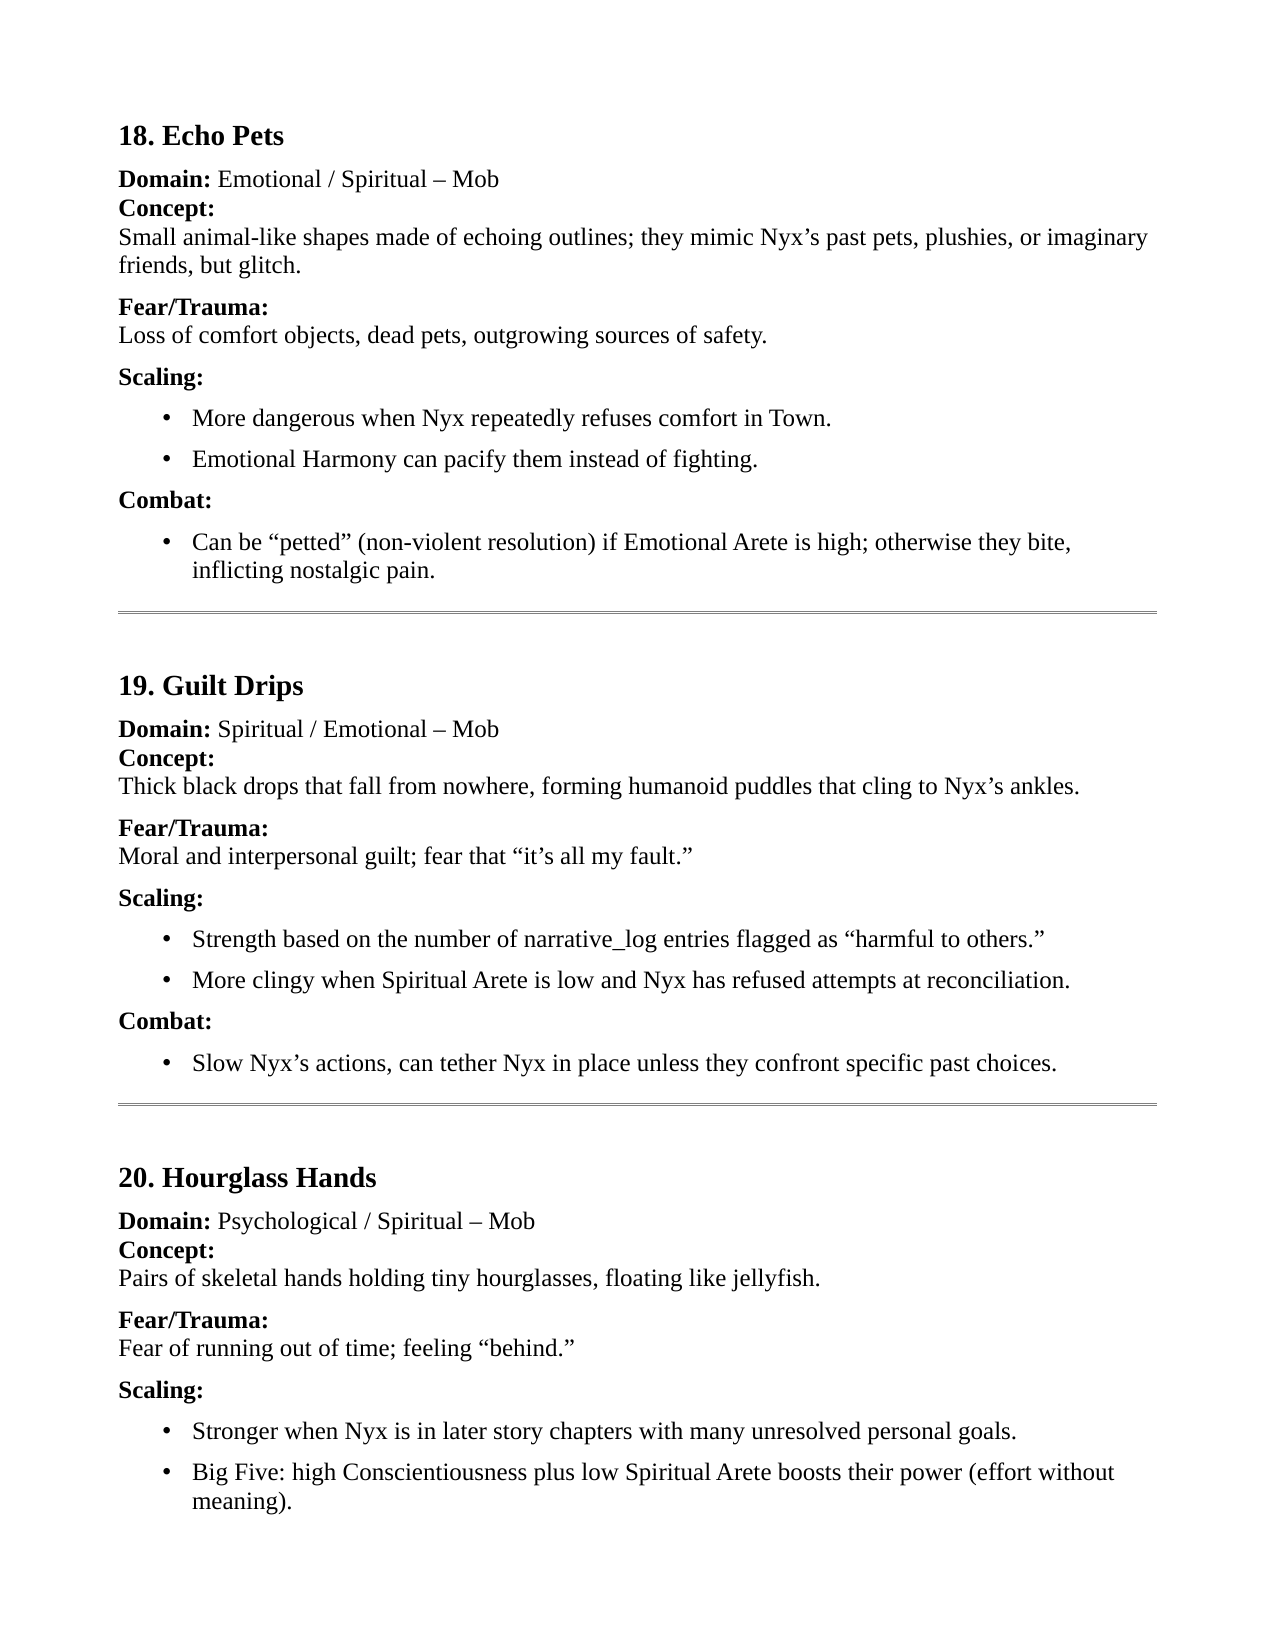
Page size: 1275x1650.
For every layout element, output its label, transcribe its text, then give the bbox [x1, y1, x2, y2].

text Combat: [118, 485, 1157, 514]
list Stronger when Nyx is in later story chapters with many unresolved personal goals. [162, 1416, 1157, 1445]
text Scaling: [118, 362, 1157, 390]
text Fear/Trauma: Fear of running out of time; feeling “behind.” [118, 1305, 1157, 1362]
subtitle 19. Guilt Drips [118, 668, 1157, 701]
text Domain: Emotional / Spiritual – Mob Concept: Small animal-like shapes made of echoing outlines; they mimic Nyx’s past pets, plushies, or imaginary friends, but glitch. [118, 164, 1157, 279]
text Domain: Spiritual / Emotional – Mob Concept: Thick black drops that fall from nowhere, forming humanoid puddles that cling to Nyx’s ankles. [118, 714, 1157, 800]
list Slow Nyx’s actions, can tether Nyx in place unless they confront specific past choices. [162, 1048, 1157, 1076]
text Scaling: [118, 1375, 1157, 1403]
subtitle 20. Hourglass Hands [118, 1160, 1157, 1193]
list Big Five: high Conscientiousness plus low Spiritual Arete boosts their power (effort without meaning). [162, 1457, 1157, 1515]
text Combat: [118, 1006, 1157, 1035]
list Can be “petted” (non-violent resolution) if Emotional Arete is high; otherwise they bite, inflicting nostalgic pain. [162, 527, 1157, 584]
list Strength based on the number of narrative_log entries flagged as “harmful to others.” [162, 924, 1157, 953]
list More dangerous when Nyx repeatedly refuses comfort in Town. [162, 403, 1157, 432]
subtitle 18. Echo Pets [118, 118, 1157, 152]
text Fear/Trauma: Moral and interpersonal guilt; fear that “it’s all my fault.” [118, 813, 1157, 870]
list More clingy when Spiritual Arete is low and Nyx has refused attempts at reconciliation. [162, 965, 1157, 994]
text Scaling: [118, 883, 1157, 911]
text Domain: Psychological / Spiritual – Mob Concept: Pairs of skeletal hands holding tiny hourglasses, floating like jellyfish. [118, 1206, 1157, 1292]
list Emotional Harmony can pacify them instead of fighting. [162, 444, 1157, 473]
text Fear/Trauma: Loss of comfort objects, dead pets, outgrowing sources of safety. [118, 292, 1157, 349]
